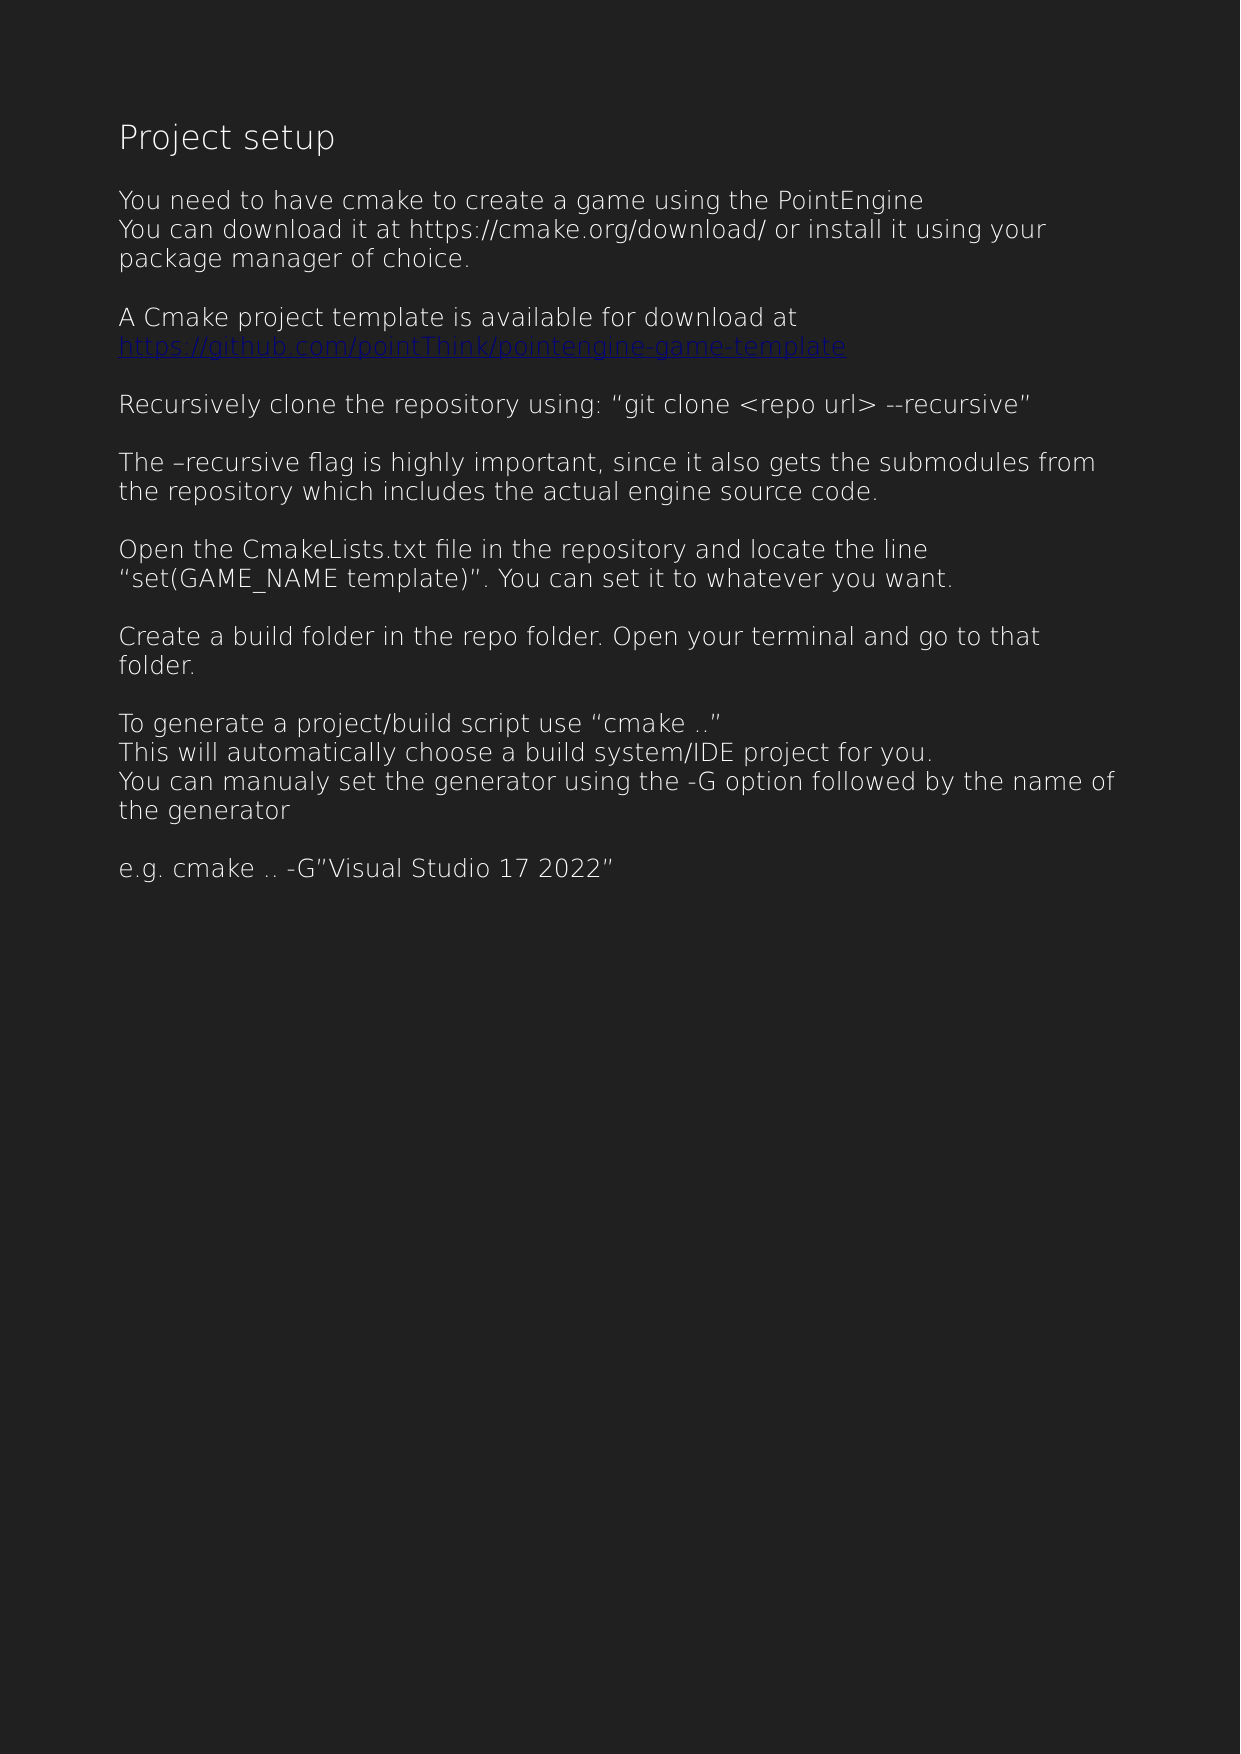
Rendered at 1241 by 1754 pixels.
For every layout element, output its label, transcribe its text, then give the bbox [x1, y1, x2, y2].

text To generate a project/build script use “cmake ..” [118, 709, 1122, 738]
text The –recursive flag is highly important, since it also gets the submodules from the repository which includes the actual engine source code. [118, 448, 1122, 506]
text Project setup [118, 118, 1122, 157]
text A Cmake project template is available for download at https://github.com/pointThink/pointengine-game-template [118, 303, 1122, 361]
text You can manualy set the generator using the -G option followed by the name of the generator [118, 767, 1122, 826]
text Recursively clone the repository using: “git clone <repo url> --recursive” [118, 390, 1122, 419]
text Open the CmakeLists.txt file in the repository and locate the line “set(GAME_NAME template)”. You can set it to whatever you want. [118, 535, 1122, 593]
text This will automatically choose a build system/IDE project for you. [118, 738, 1122, 767]
text You can download it at https://cmake.org/download/ or install it using your package manager of choice. [118, 215, 1122, 274]
text e.g. cmake .. -G”Visual Studio 17 2022” [118, 854, 1122, 884]
text You need to have cmake to create a game using the PointEngine [118, 186, 1122, 215]
text Create a build folder in the repo folder. Open your terminal and go to that folder. [118, 622, 1122, 680]
